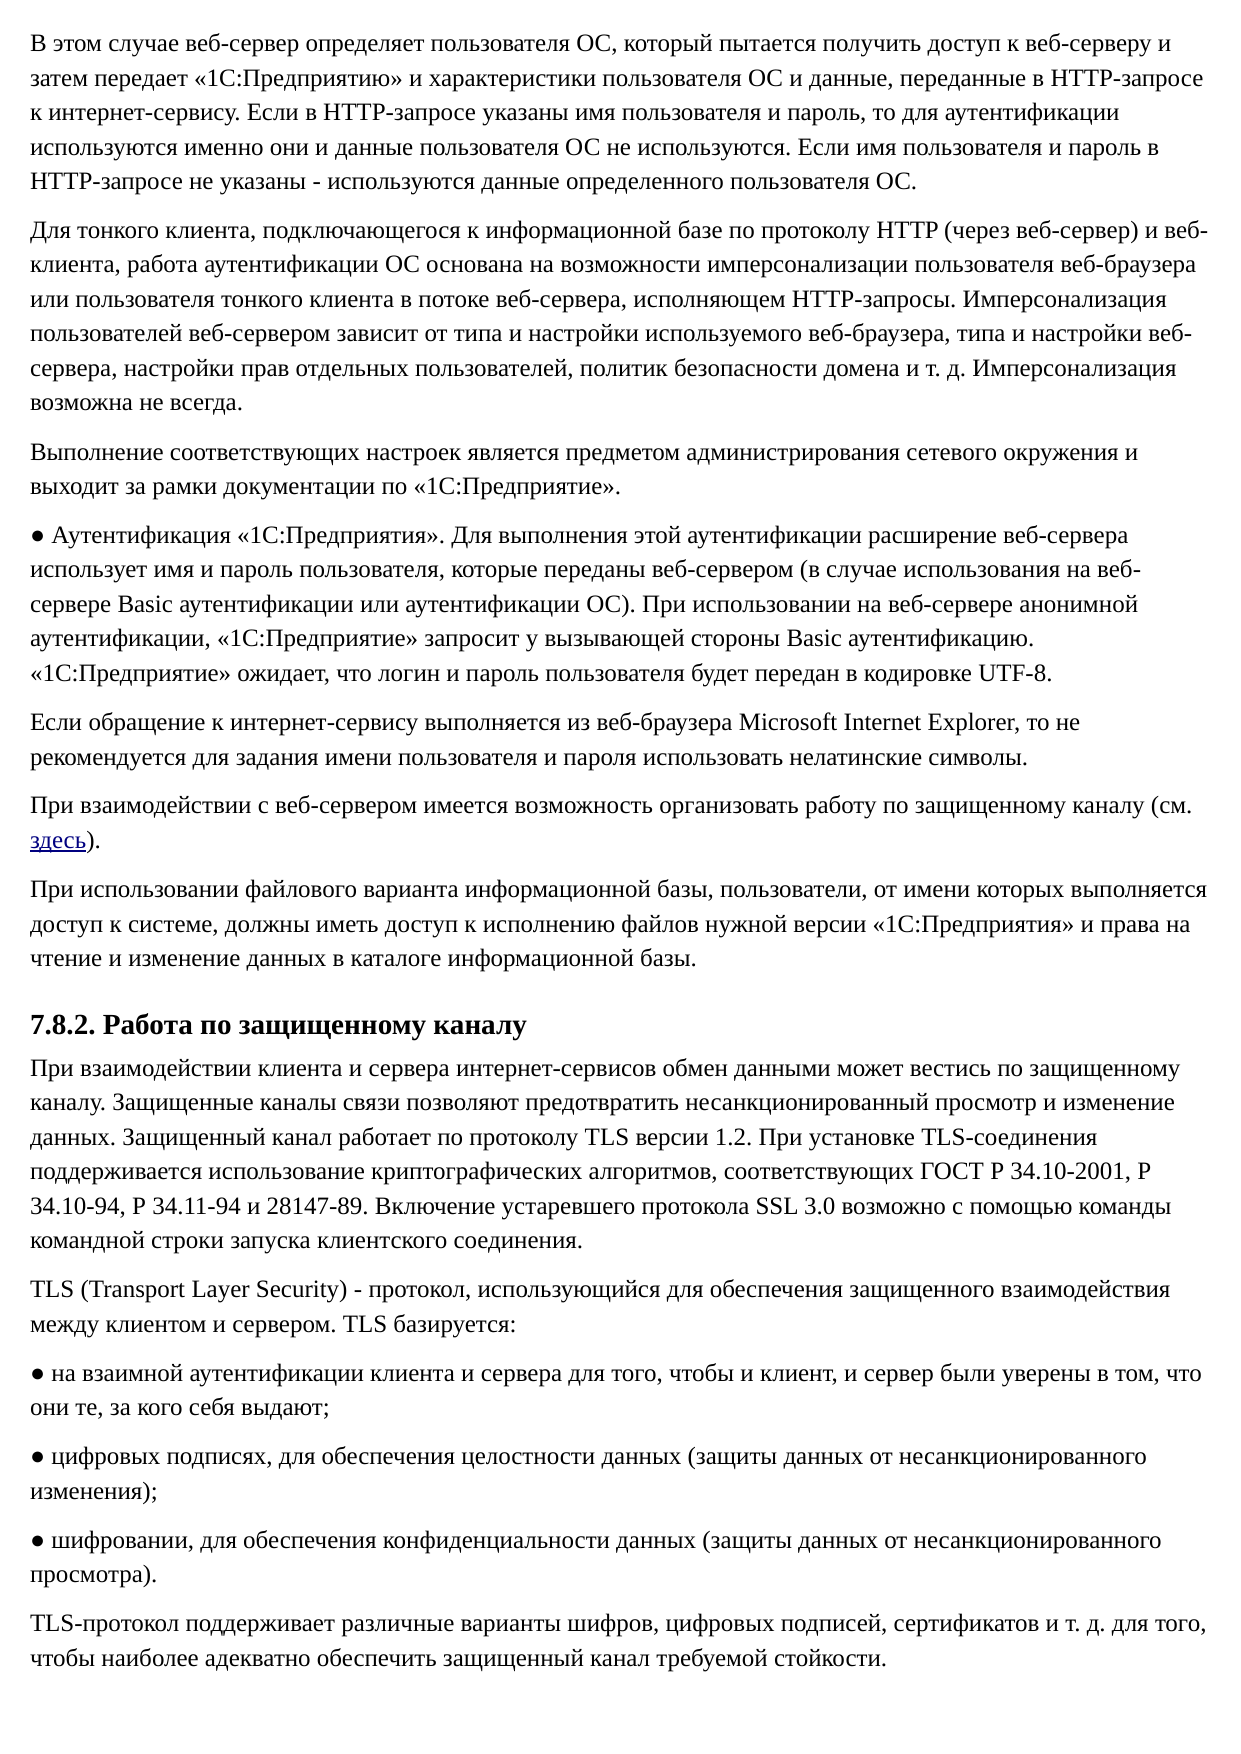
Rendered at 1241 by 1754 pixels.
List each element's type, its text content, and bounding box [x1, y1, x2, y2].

text ● цифровых подписях, для обеспечения целостности данных (защиты данных от несанкционированного изменения); [30, 1441, 1211, 1504]
text Для тонкого клиента, подключающегося к информационной базе по протоколу HTTP (через веб-сервер) и веб-клиента, работа аутентификации ОС основана на возможности имперсонализации пользователя веб-браузера или пользователя тонкого клиента в потоке веб-сервера, исполняющем HTTP-запросы. Имперсонализация пользователей веб-сервером зависит от типа и настройки используемого веб-браузера, типа и настройки веб-сервера, настройки прав отдельных пользователей, политик безопасности домена и т. д. Имперсонализация возможна не всегда. [30, 215, 1211, 416]
text ● Аутентификация «1С:Предприятия». Для выполнения этой аутентификации расширение веб-сервера использует имя и пароль пользователя, которые переданы веб-сервером (в случае использования на веб-сервере Basic аутентификации или аутентификации ОС). При использовании на веб-сервере анонимной аутентификации, «1С:Предприятие» запросит у вызывающей стороны Basic аутентификацию. «1С:Предприятие» ожидает, что логин и пароль пользователя будет передан в кодировке UTF-8. [30, 520, 1211, 687]
text ● шифровании, для обеспечения конфиденциальности данных (защиты данных от несанкционированного просмотра). [30, 1525, 1211, 1588]
text Выполнение соответствующих настроек является предметом администрирования сетевого окружения и выходит за рамки документации по «1С:Предприятие». [30, 437, 1211, 500]
text TLS-протокол поддерживает различные варианты шифров, цифровых подписей, сертификатов и т. д. для того, чтобы наиболее адекватно обеспечить защищенный канал требуемой стойкости. [30, 1608, 1211, 1672]
text В этом случае веб-сервер определяет пользователя ОС, который пытается получить доступ к веб-серверу и затем передает «1С:Предприятию» и характеристики пользователя ОС и данные, переданные в HTTP-запросе к интернет-сервису. Если в HTTP-запросе указаны имя пользователя и пароль, то для аутентификации используются именно они и данные пользователя ОС не используются. Если имя пользователя и пароль в HTTP-запросе не указаны ‑ используются данные определенного пользователя ОС. [30, 28, 1211, 195]
text При взаимодействии клиента и сервера интернет-сервисов обмен данными может вестись по защищенному каналу. Защищенные каналы связи позволяют предотвратить несанкционированный просмотр и изменение данных. Защищенный канал работает по протоколу TLS версии 1.2. При установке TLS-соединения поддерживается использование криптографических алгоритмов, соответствующих ГОСТ Р 34.10-2001, Р 34.10-94, Р 34.11-94 и 28147-89. Включение устаревшего протокола SSL 3.0 возможно с помощью команды командной строки запуска клиентского соединения. [30, 1053, 1211, 1254]
text TLS (Transport Layer Security) ‑ протокол, использующийся для обеспечения защищенного взаимодействия между клиентом и сервером. TLS базируется: [30, 1274, 1211, 1337]
text Если обращение к интернет-сервису выполняется из веб-браузера Microsoft Internet Explorer, то не рекомендуется для задания имени пользователя и пароля использовать нелатинские символы. [30, 707, 1211, 770]
text ● на взаимной аутентификации клиента и сервера для того, чтобы и клиент, и сервер были уверены в том, что они те, за кого себя выдают; [30, 1358, 1211, 1421]
subtitle 7.8.2. Работа по защищенному каналу [30, 1007, 1211, 1040]
text При использовании файлового варианта информационной базы, пользователи, от имени которых выполняется доступ к системе, должны иметь доступ к исполнению файлов нужной версии «1С:Предприятия» и права на чтение и изменение данных в каталоге информационной базы. [30, 874, 1211, 972]
text При взаимодействии с веб-сервером имеется возможность организовать работу по защищенному каналу (см. здесь). [30, 791, 1211, 854]
